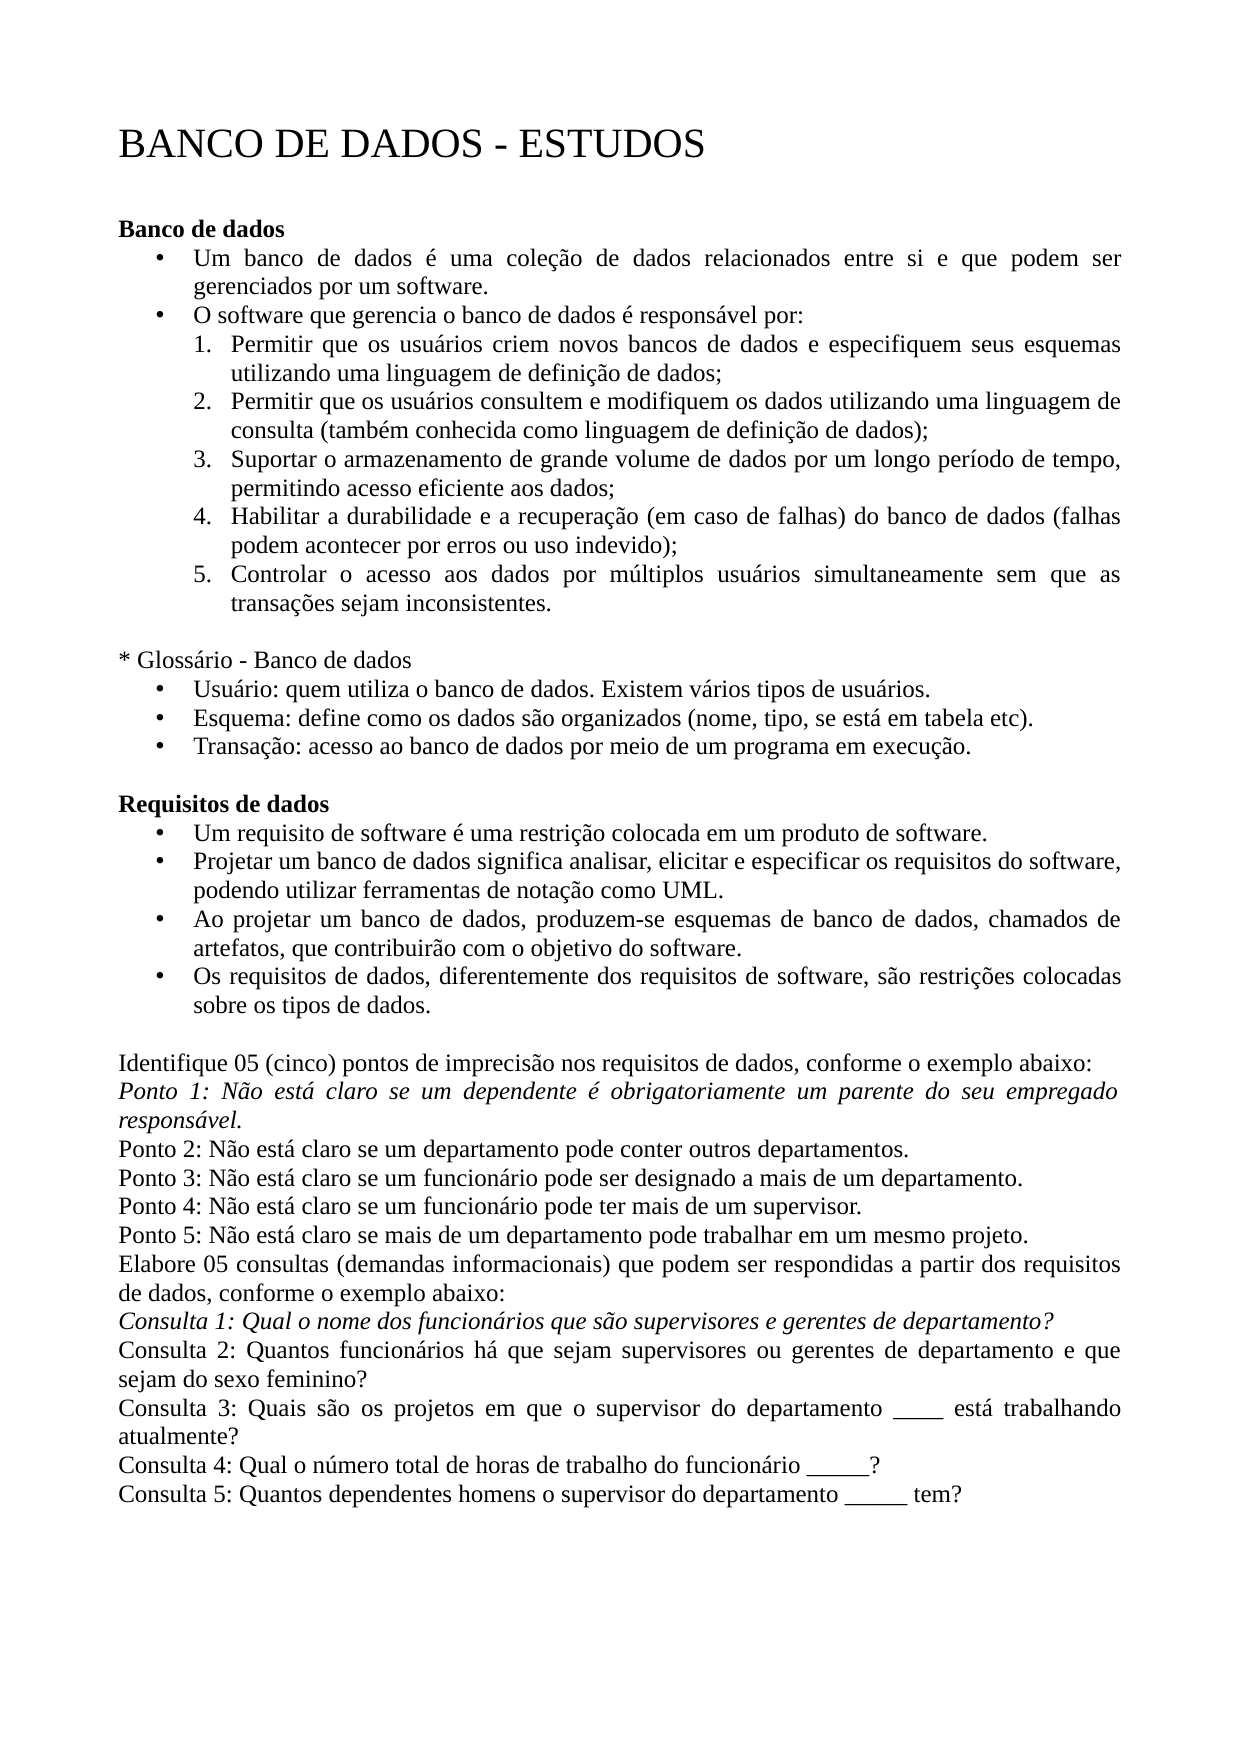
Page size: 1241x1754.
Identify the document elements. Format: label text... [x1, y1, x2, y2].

text BANCO DE DADOS - ESTUDOS [118, 118, 1122, 166]
list Suportar o armazenamento de grande volume de dados por um longo período de tempo, permitindo acesso eficiente aos dados; [193, 444, 1122, 501]
list Projetar um banco de dados significa analisar, elicitar e especificar os requisitos do software, podendo utilizar ferramentas de notação como UML. [156, 846, 1122, 904]
list Ao projetar um banco de dados, produzem-se esquemas de banco de dados, chamados de artefatos, que contribuirão com o objetivo do software. [156, 904, 1122, 961]
text Ponto 2: Não está claro se um departamento pode conter outros departamentos. [118, 1134, 1122, 1163]
list Um requisito de software é uma restrição colocada em um produto de software. [156, 818, 1122, 846]
text Consulta 5: Quantos dependentes homens o supervisor do departamento _____ tem? [118, 1479, 1122, 1508]
list Usuário: quem utiliza o banco de dados. Existem vários tipos de usuários. [156, 674, 1122, 703]
text Banco de dados [118, 214, 1122, 243]
list Transação: acesso ao banco de dados por meio de um programa em execução. [156, 731, 1122, 760]
text Consulta 1: Qual o nome dos funcionários que são supervisores e gerentes de departamento? [118, 1306, 1122, 1335]
list Um banco de dados é uma coleção de dados relacionados entre si e que podem ser gerenciados por um software. [156, 243, 1122, 300]
text Identifique 05 (cinco) pontos de imprecisão nos requisitos de dados, conforme o exemplo abaixo: [118, 1048, 1122, 1076]
text Consulta 4: Qual o número total de horas de trabalho do funcionário _____? [118, 1450, 1122, 1479]
text Requisitos de dados [118, 789, 1122, 818]
text Ponto 3: Não está claro se um funcionário pode ser designado a mais de um departamento. [118, 1163, 1122, 1191]
list Controlar o acesso aos dados por múltiplos usuários simultaneamente sem que as transações sejam inconsistentes. [193, 559, 1122, 616]
list O software que gerencia o banco de dados é responsável por: [156, 300, 1122, 329]
list Permitir que os usuários criem novos bancos de dados e especifiquem seus esquemas utilizando uma linguagem de definição de dados; [193, 329, 1122, 386]
text Ponto 1: Não está claro se um dependente é obrigatoriamente um parente do seu empregado responsável. [118, 1076, 1122, 1134]
list Permitir que os usuários consultem e modifiquem os dados utilizando uma linguagem de consulta (também conhecida como linguagem de definição de dados); [193, 386, 1122, 444]
text Ponto 5: Não está claro se mais de um departamento pode trabalhar em um mesmo projeto. [118, 1220, 1122, 1249]
text Ponto 4: Não está claro se um funcionário pode ter mais de um supervisor. [118, 1191, 1122, 1220]
text Consulta 2: Quantos funcionários há que sejam supervisores ou gerentes de departamento e que sejam do sexo feminino? [118, 1335, 1122, 1393]
list Habilitar a durabilidade e a recuperação (em caso de falhas) do banco de dados (falhas podem acontecer por erros ou uso indevido); [193, 501, 1122, 559]
list Os requisitos de dados, diferentemente dos requisitos de software, são restrições colocadas sobre os tipos de dados. [156, 961, 1122, 1019]
text Elabore 05 consultas (demandas informacionais) que podem ser respondidas a partir dos requisitos de dados, conforme o exemplo abaixo: [118, 1249, 1122, 1306]
list Esquema: define como os dados são organizados (nome, tipo, se está em tabela etc). [156, 703, 1122, 731]
text Consulta 3: Quais são os projetos em que o supervisor do departamento ____ está trabalhando atualmente? [118, 1393, 1122, 1450]
text * Glossário - Banco de dados [118, 645, 1122, 674]
